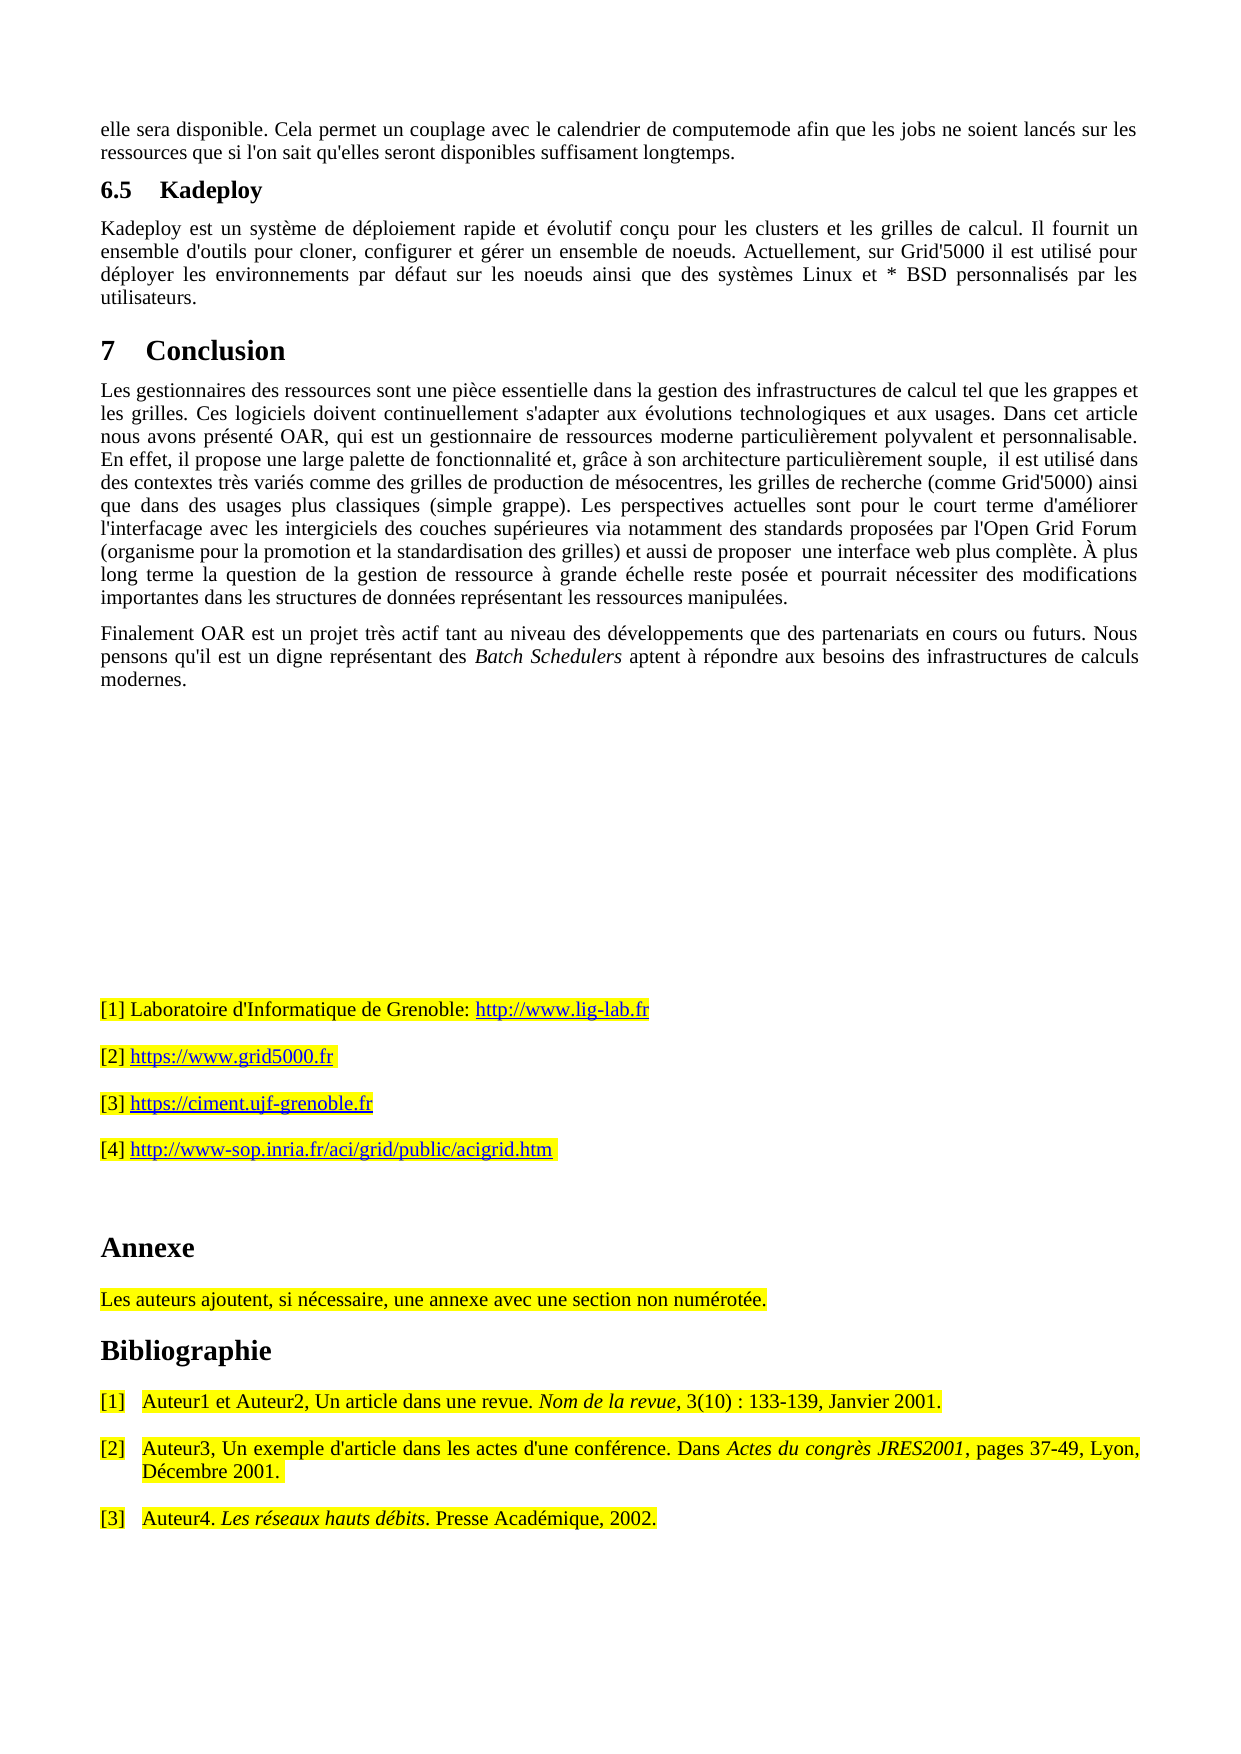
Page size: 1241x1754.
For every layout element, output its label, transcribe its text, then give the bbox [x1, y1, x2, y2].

text Les auteurs ajoutent, si nécessaire, une annexe avec une section non numérotée. [100, 1288, 1140, 1311]
list Auteur4. Les réseaux hauts débits. Presse Académique, 2002. [100, 1507, 1140, 1529]
text Finalement OAR est un projet très actif tant au niveau des développements que des partenariats en cours ou futurs. Nous pensons qu'il est un digne représentant des Batch Schedulers aptent à répondre aux besoins des infrastructures de calculs modernes. [100, 621, 1140, 691]
text Annexe [100, 1232, 1140, 1264]
subtitle Conclusion [100, 334, 1140, 366]
subtitle Kadeploy [100, 177, 1140, 204]
text Bibliographie [100, 1334, 1140, 1367]
list Auteur1 et Auteur2, Un article dans une revue. Nom de la revue, 3(10) : 133-139, Janvier 2001. [100, 1390, 1140, 1413]
text [1] Laboratoire d'Informatique de Grenoble: http://www.lig-lab.fr [100, 998, 1140, 1021]
list Auteur3, Un exemple d'article dans les actes d'une conférence. Dans Actes du congrès JRES2001, pages 37-49, Lyon, Décembre 2001. [100, 1437, 1140, 1483]
text elle sera disponible. Cela permet un couplage avec le calendrier de computemode afin que les jobs ne soient lancés sur les ressources que si l'on sait qu'elles seront disponibles suffisament longtemps. [100, 118, 1140, 164]
text [4] http://www-sop.inria.fr/aci/grid/public/acigrid.htm [100, 1138, 1140, 1161]
text [2] https://www.grid5000.fr [100, 1045, 1140, 1068]
text Les gestionnaires des ressources sont une pièce essentielle dans la gestion des infrastructures de calcul tel que les grappes et les grilles. Ces logiciels doivent continuellement s'adapter aux évolutions technologiques et aux usages. Dans cet article nous avons présenté OAR, qui est un gestionnaire de ressources moderne particulièrement polyvalent et personnalisable. En effet, il propose une large palette de fonctionnalité et, grâce à son architecture particulièrement souple, il est utilisé dans des contextes très variés comme des grilles de production de mésocentres, les grilles de recherche (comme Grid'5000) ainsi que dans des usages plus classiques (simple grappe). Les perspectives actuelles sont pour le court terme d'améliorer l'interfacage avec les intergiciels des couches supérieures via notamment des standards proposées par l'Open Grid Forum (organisme pour la promotion et la standardisation des grilles) et aussi de proposer une interface web plus complète. À plus long terme la question de la gestion de ressource à grande échelle reste posée et pourrait nécessiter des modifications importantes dans les structures de données représentant les ressources manipulées. [100, 379, 1140, 609]
text [3] https://ciment.ujf-grenoble.fr [100, 1092, 1140, 1115]
text Kadeploy est un système de déploiement rapide et évolutif conçu pour les clusters et les grilles de calcul. Il fournit un ensemble d'outils pour cloner, configurer et gérer un ensemble de noeuds. Actuellement, sur Grid'5000 il est utilisé pour déployer les environnements par défaut sur les noeuds ainsi que des systèmes Linux et * BSD personnalisés par les utilisateurs. [100, 217, 1140, 309]
